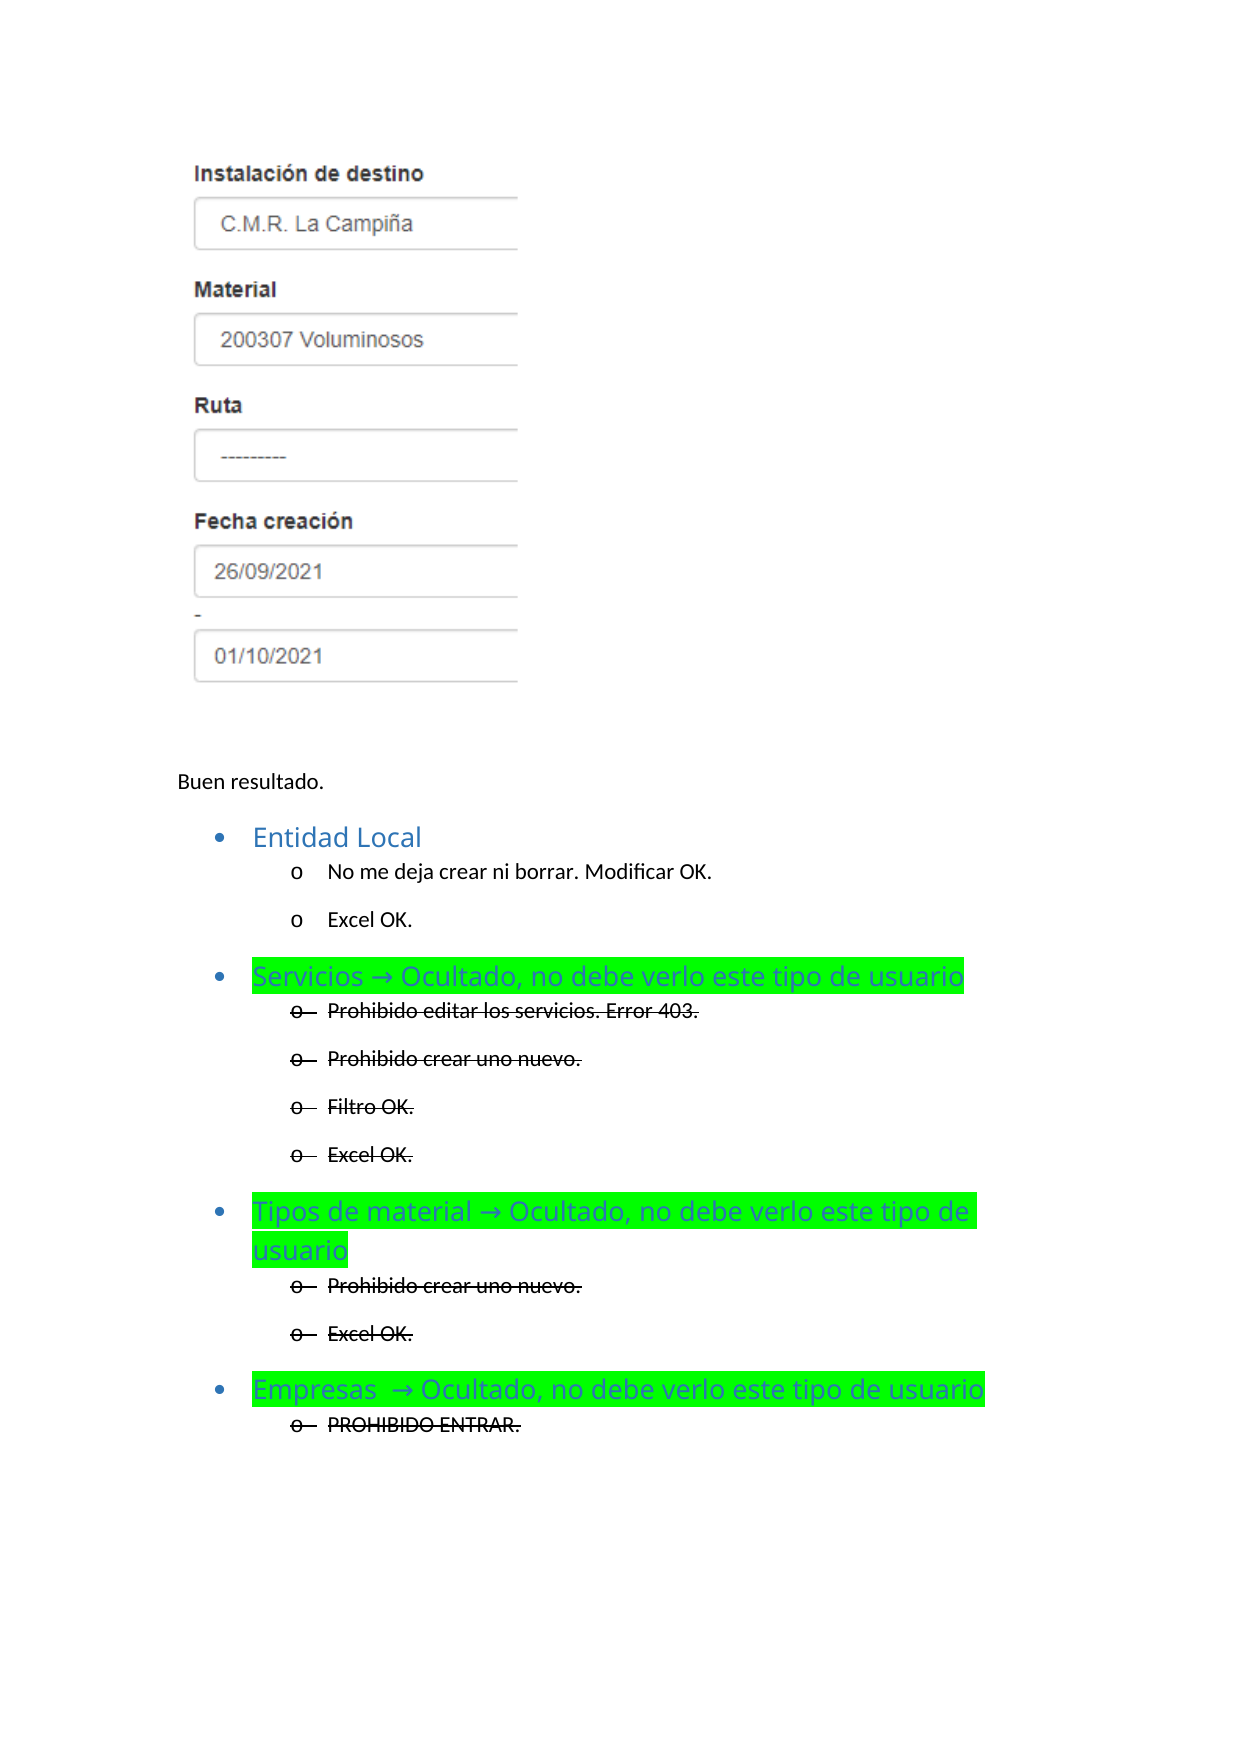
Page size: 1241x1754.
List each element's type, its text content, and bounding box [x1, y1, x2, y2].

list Prohibido crear uno nuevo. [290, 1271, 1063, 1300]
list Empresas → Ocultado, no debe verlo este tipo de usuario [215, 1371, 1063, 1407]
list PROHIBIDO ENTRAR. [290, 1410, 1063, 1439]
list Entidad Local [215, 818, 1063, 855]
list Tipos de material → Ocultado, no debe verlo este tipo de usuario [215, 1192, 1063, 1268]
list No me deja crear ni borrar. Modificar OK. [290, 857, 1063, 887]
list Excel OK. [290, 905, 1063, 934]
list Servicios → Ocultado, no debe verlo este tipo de usuario [215, 957, 1063, 994]
list Filtro OK. [290, 1092, 1063, 1121]
list Prohibido crear uno nuevo. [290, 1044, 1063, 1074]
list Excel OK. [290, 1319, 1063, 1348]
list Prohibido editar los servicios. Error 403. [290, 997, 1063, 1026]
list Excel OK. [290, 1140, 1063, 1169]
text Buen resultado. [177, 767, 1063, 795]
